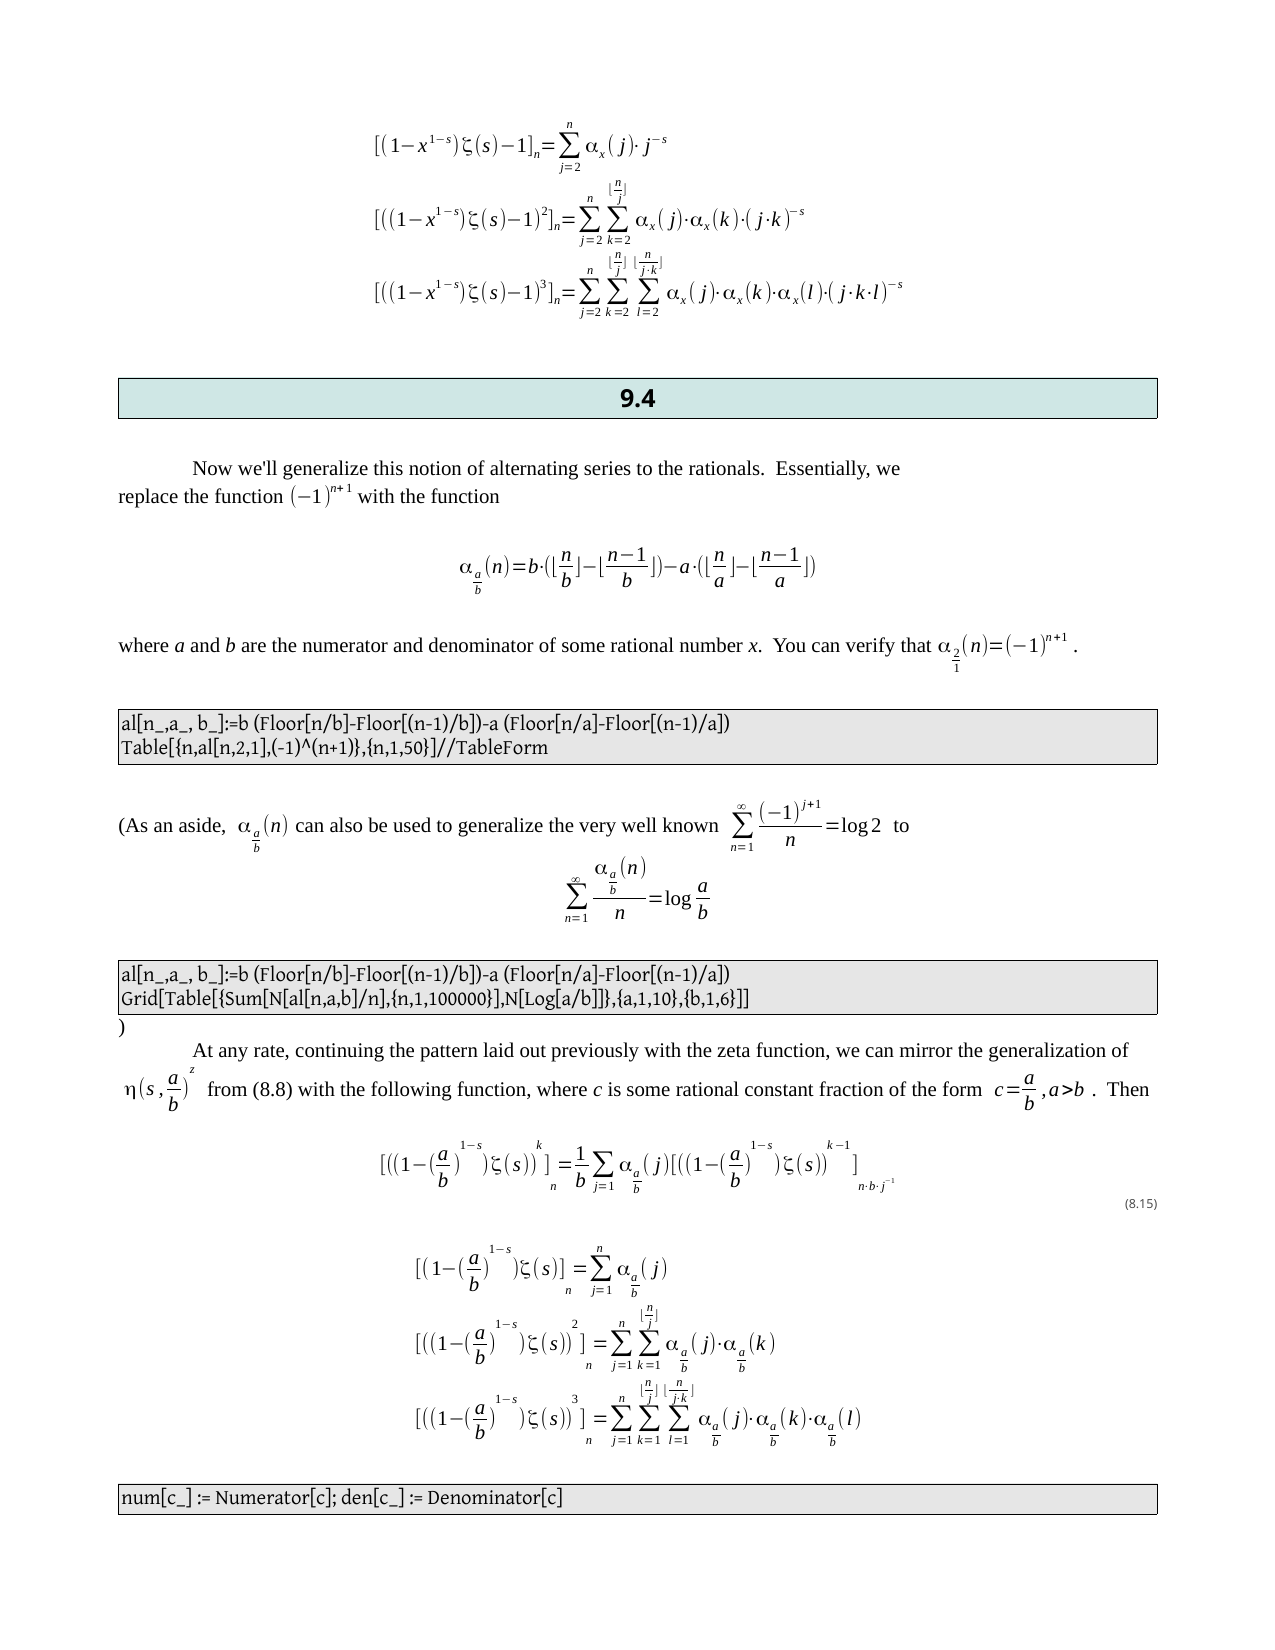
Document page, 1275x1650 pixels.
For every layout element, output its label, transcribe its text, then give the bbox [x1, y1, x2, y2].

text num[c_] := Numerator[c]; den[c_] := Denominator[c] [119, 1485, 1157, 1514]
title 9.4 [119, 379, 1157, 418]
text ) [118, 1015, 1157, 1038]
text Grid[Table[{Sum[N[al[n,a,b]/n],{n,1,100000}],N[Log[a/b]]},{a,1,10},{b,1,6}]] [119, 984, 1157, 1014]
text At any rate, continuing the pattern laid out previously with the zeta function, we can mirror the generalization of from (8.8) with the following function, where c is some rational constant fraction of the form . Then [118, 1038, 1157, 1115]
text Now we'll generalize this notion of alternating series to the rationals. Essentially, we [118, 452, 1157, 482]
text al[n_,a_, b_]:=b (Floor[n/b]-Floor[(n-1)/b])-a (Floor[n/a]-Floor[(n-1)/a]) [119, 710, 1157, 733]
text (8.15) [118, 1195, 1157, 1212]
text al[n_,a_, b_]:=b (Floor[n/b]-Floor[(n-1)/b])-a (Floor[n/a]-Floor[(n-1)/a]) [119, 961, 1157, 984]
text replace the functionwith the function [118, 482, 1157, 508]
text (As an aside, can also be used to generalize the very well known to [118, 798, 1157, 855]
text Table[{n,al[n,2,1],(-1)^(n+1)},{n,1,50}]//TableForm [119, 733, 1157, 764]
text where a and b are the numerator and denominator of some rational number x. You can verify that. [118, 630, 1157, 675]
